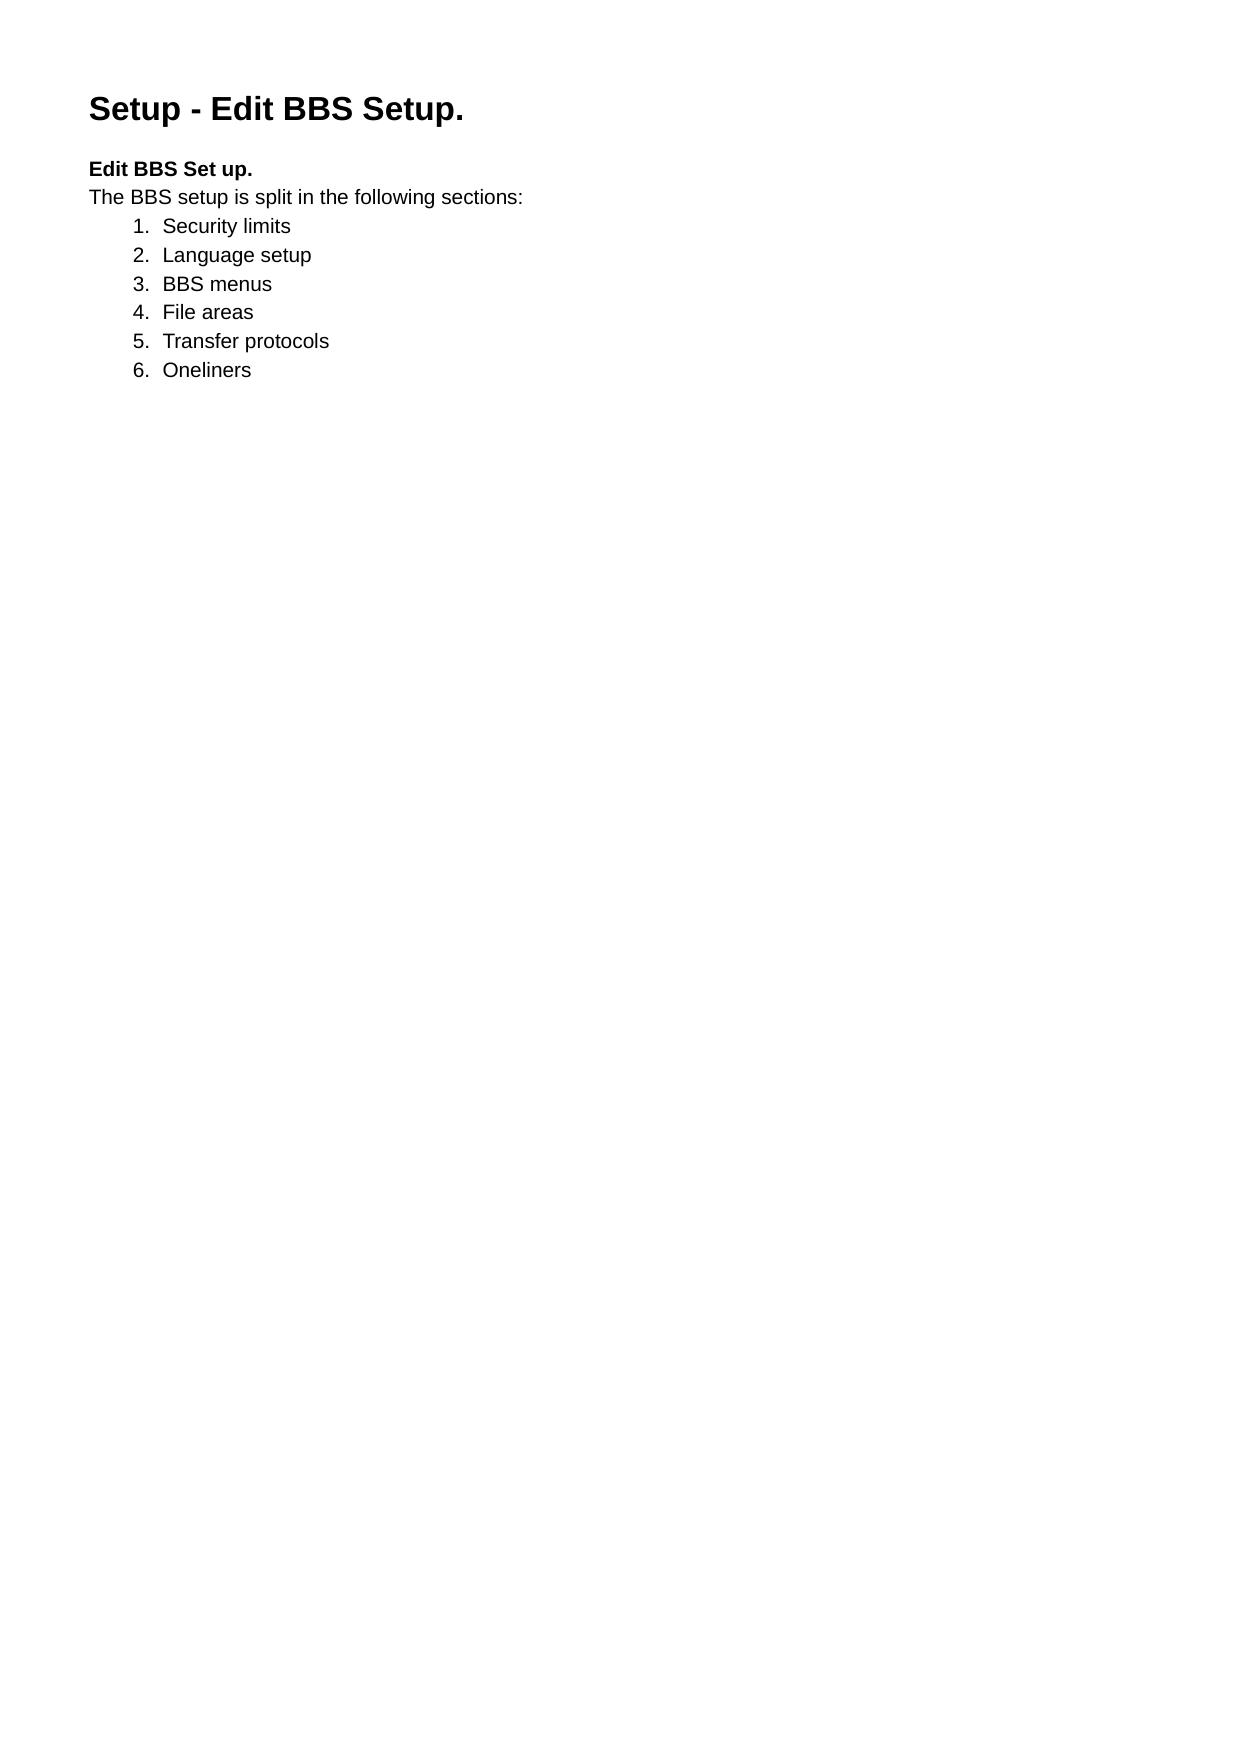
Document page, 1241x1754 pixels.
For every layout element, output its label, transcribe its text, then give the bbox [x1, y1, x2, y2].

text The BBS setup is split in the following sections: [88, 185, 1152, 209]
list Language setup [133, 243, 1152, 267]
list Oneliners [133, 358, 1152, 382]
subtitle Setup - Edit BBS Setup. [88, 88, 1152, 127]
list File areas [133, 300, 1152, 324]
text Edit BBS Set up. [88, 156, 1152, 180]
list Transfer protocols [133, 329, 1152, 353]
list BBS menus [133, 271, 1152, 295]
list Security limits [133, 214, 1152, 238]
